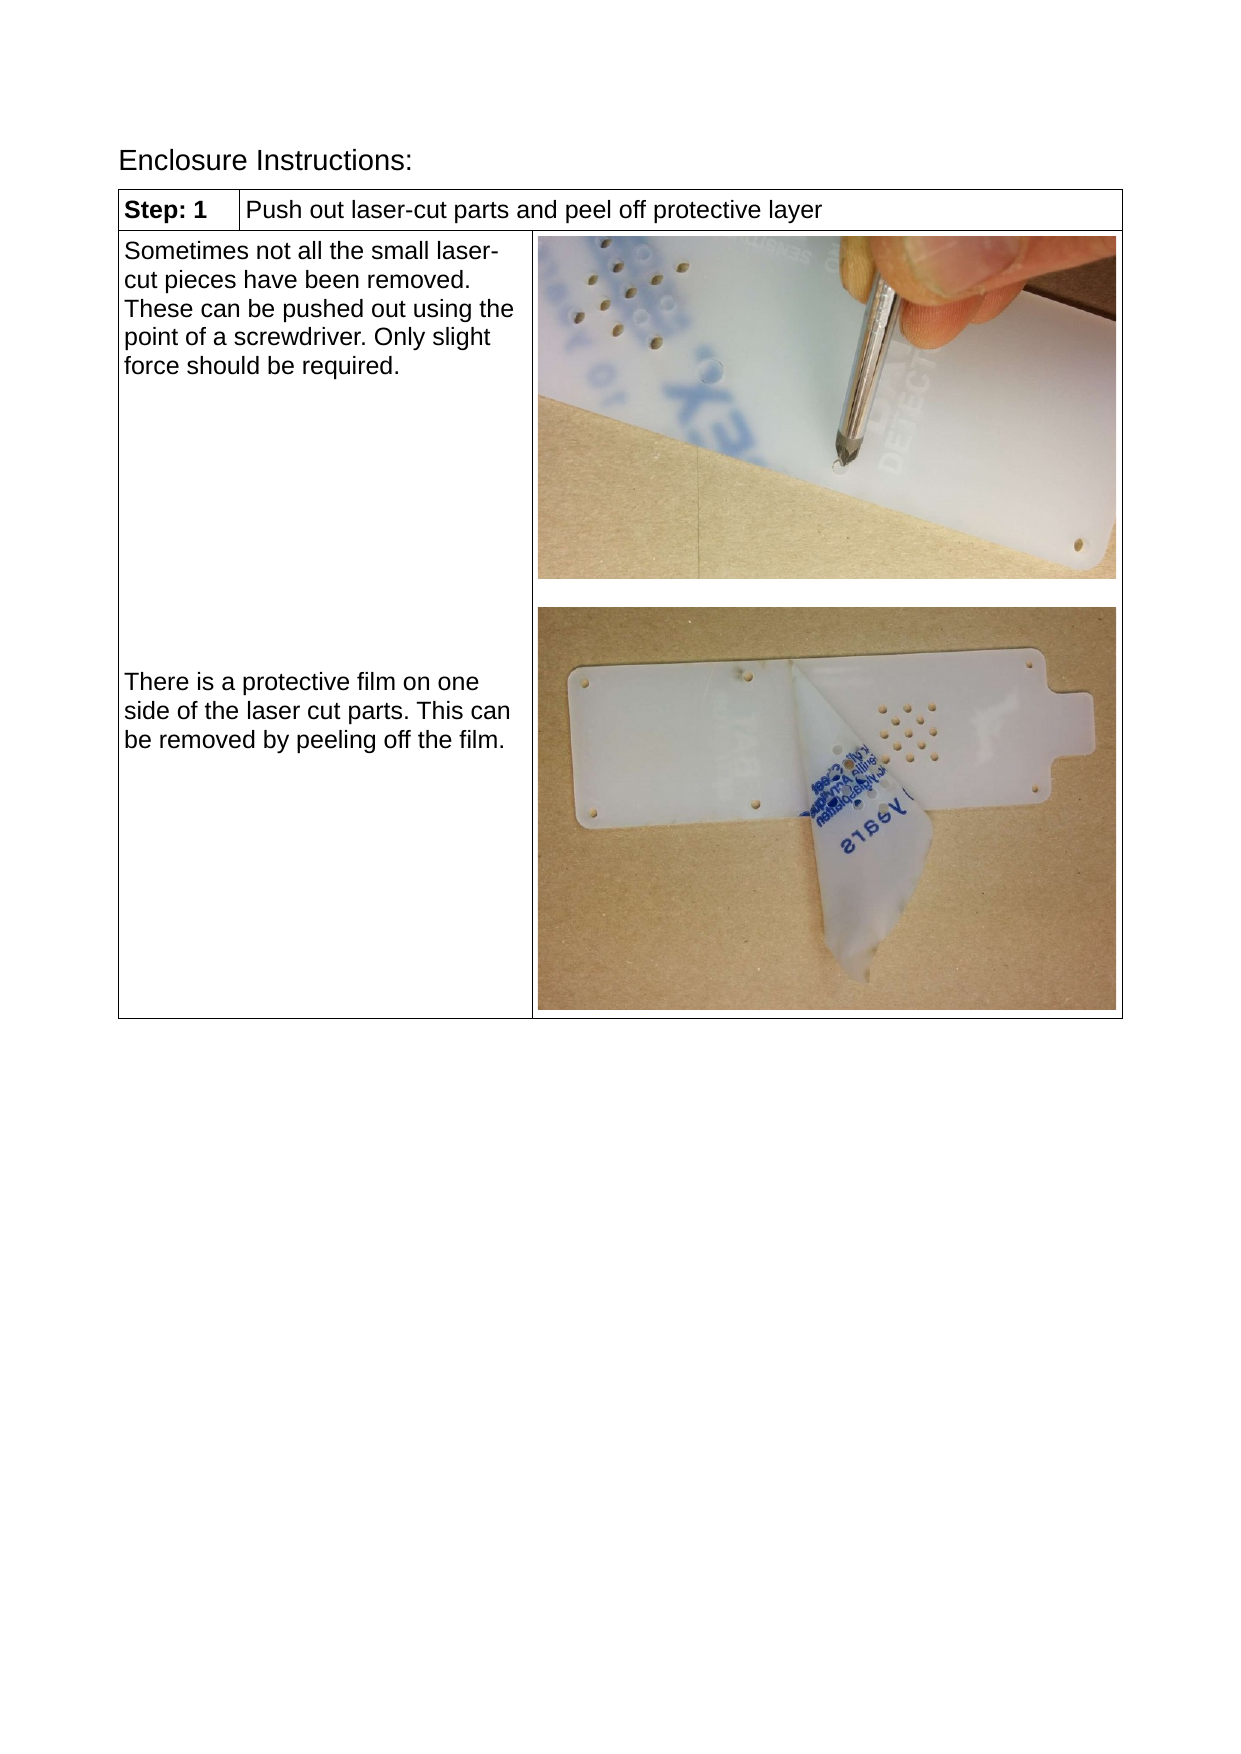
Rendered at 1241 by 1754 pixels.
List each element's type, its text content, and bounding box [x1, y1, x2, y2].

table_header Push out laser-cut parts and peel off protective layer [240, 190, 1122, 230]
table_header Step: 1 [119, 190, 239, 230]
picture [537, 236, 1117, 579]
subtitle Enclosure Instructions: [118, 143, 1122, 177]
picture [537, 607, 1117, 1010]
table_cell [533, 231, 1122, 1018]
table_cell Sometimes not all the small laser-cut pieces have been removed. These can be pushed out using the point of a screwdriver. Only slight force should be required. There is a protective film on one side of the laser cut parts. This can be removed by peeling off the film. [119, 231, 532, 1018]
